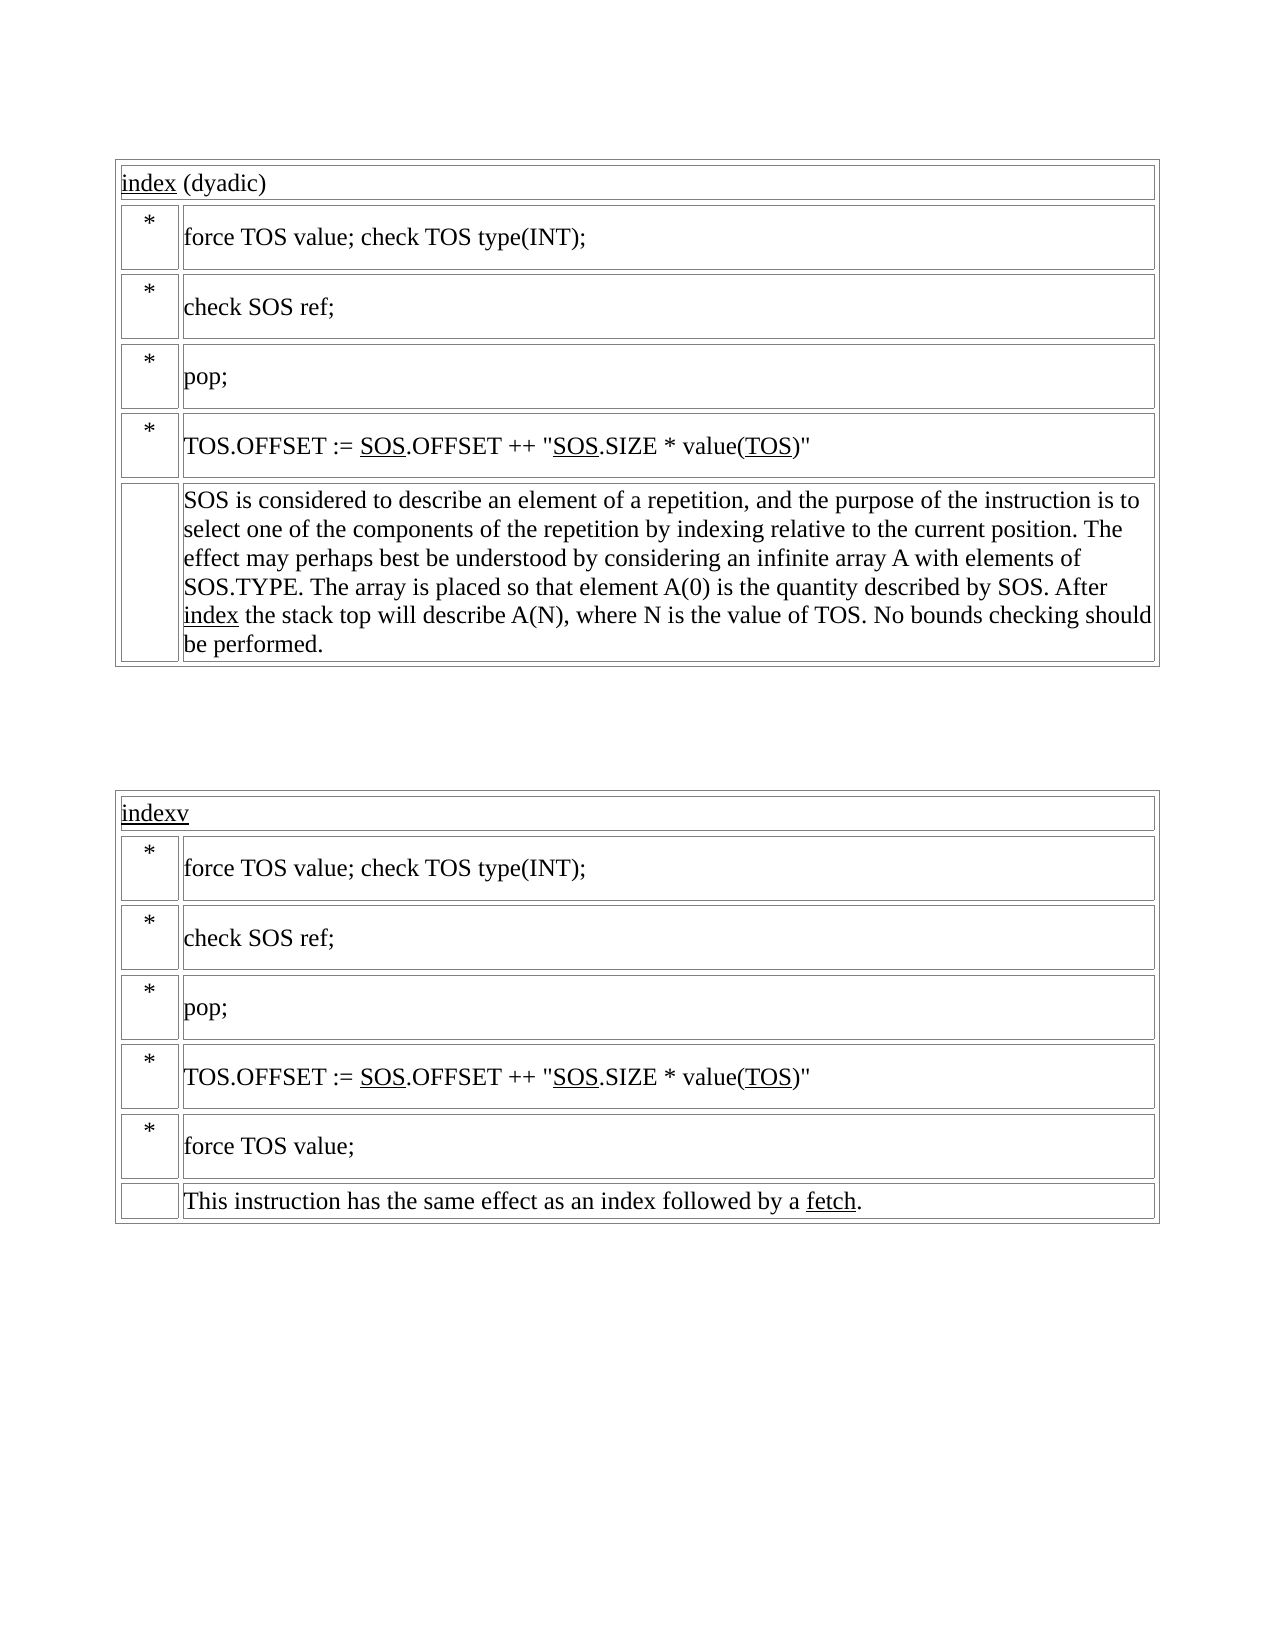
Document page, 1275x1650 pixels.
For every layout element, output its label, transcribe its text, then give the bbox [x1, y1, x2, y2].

table_cell force TOS value; [180, 1108, 1157, 1178]
table_cell [118, 477, 180, 661]
table_cell check SOS ref; [180, 269, 1157, 338]
table_cell * [118, 269, 180, 338]
table_header indexv [118, 791, 1157, 830]
table_cell This instruction has the same effect as an index followed by a fetch. [180, 1178, 1157, 1218]
table_cell check SOS ref; [180, 900, 1157, 969]
table_cell * [118, 1108, 180, 1178]
table_cell * [118, 408, 180, 477]
table_cell pop; [180, 969, 1157, 1039]
table_cell force TOS value; check TOS type(INT); [180, 199, 1157, 269]
table_cell TOS.OFFSET := SOS.OFFSET ++ "SOS.SIZE * value(TOS)" [180, 1039, 1157, 1108]
table_cell * [118, 1039, 180, 1108]
table_cell * [118, 830, 180, 900]
table_cell force TOS value; check TOS type(INT); [180, 830, 1157, 900]
table_cell [122, 1184, 178, 1218]
table_cell SOS is considered to describe an element of a repetition, and the purpose of the instruction is to select one of the components of the repetition by indexing relative to the current position. The effect may perhaps best be understood by considering an infinite array A with elements of SOS.TYPE. The array is placed so that element A(0) is the quantity described by SOS. After index the stack top will describe A(N), where N is the value of TOS. No bounds checking should be performed. [180, 477, 1157, 661]
table_cell TOS.OFFSET := SOS.OFFSET ++ "SOS.SIZE * value(TOS)" [180, 408, 1157, 477]
table_cell [122, 484, 178, 661]
table_cell [118, 1178, 180, 1218]
table_cell pop; [180, 338, 1157, 408]
table_cell * [118, 199, 180, 269]
table_header index (dyadic) [118, 160, 1157, 199]
table_cell * [118, 338, 180, 408]
table_cell * [118, 900, 180, 969]
table_cell * [118, 969, 180, 1039]
